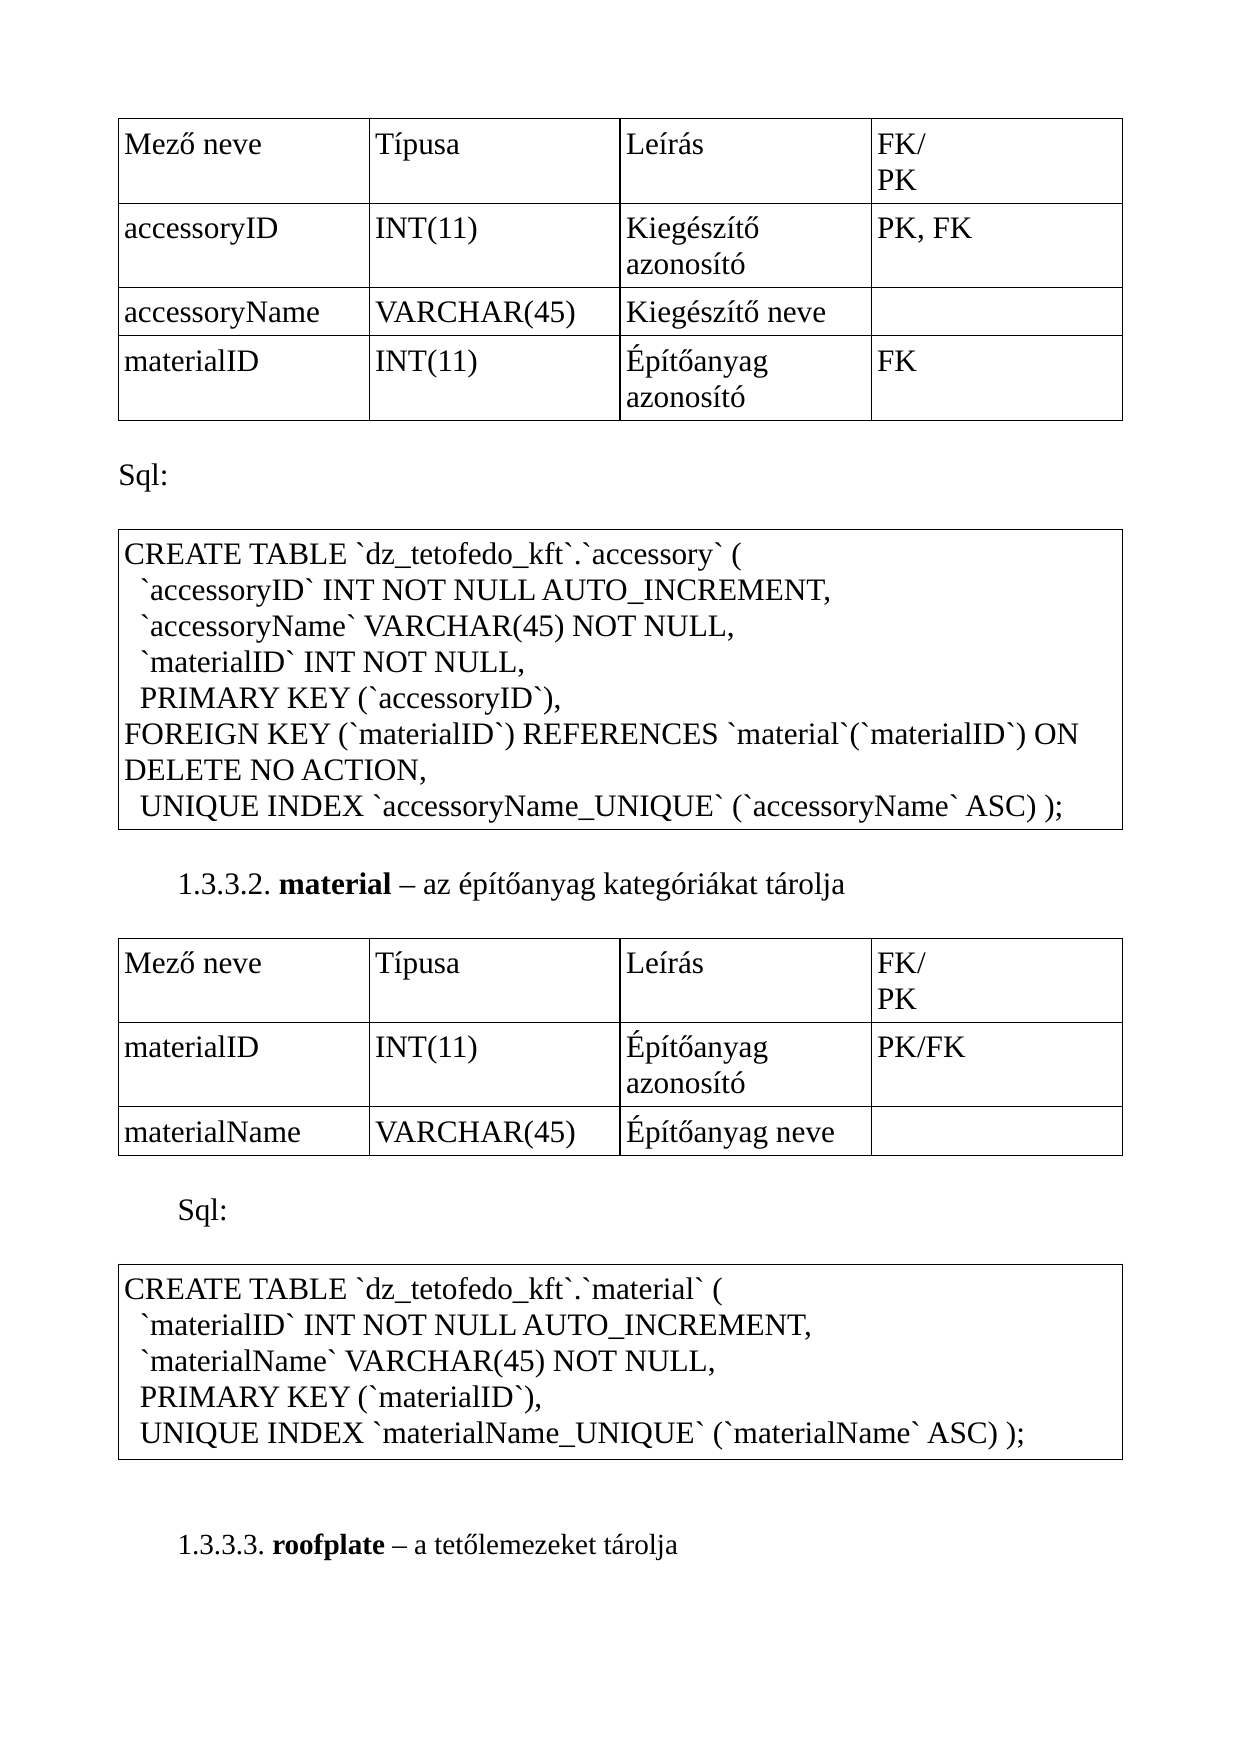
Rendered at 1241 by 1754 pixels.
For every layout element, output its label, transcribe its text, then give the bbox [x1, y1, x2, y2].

table_cell VARCHAR(45) [370, 1107, 619, 1154]
table_cell Kiegészítő azonosító [621, 204, 871, 287]
table_cell Építőanyag neve [621, 1107, 871, 1154]
table_cell [872, 288, 1122, 335]
table_header Leírás [621, 939, 871, 1022]
table_header FK/ PK [872, 119, 1122, 202]
table_cell accessoryID [119, 204, 369, 287]
table_header Leírás [621, 119, 871, 202]
table_header Mező neve [119, 939, 369, 1022]
table_header CREATE TABLE `dz_tetofedo_kft`.`material` ( `materialID` INT NOT NULL AUTO_INCREMENT, `materialName` VARCHAR(45) NOT NULL, PRIMARY KEY (`materialID`), UNIQUE INDEX `materialName_UNIQUE` (`materialName` ASC) ); [119, 1265, 1122, 1459]
table_cell VARCHAR(45) [370, 288, 619, 335]
table_cell Építőanyag azonosító [621, 336, 871, 420]
text Sql: [118, 457, 1122, 493]
table_cell Építőanyag azonosító [621, 1023, 871, 1106]
table_cell Kiegészítő neve [621, 288, 871, 335]
table_header Mező neve [119, 119, 369, 202]
table_cell materialID [119, 1023, 369, 1106]
table_cell PK, FK [872, 204, 1122, 287]
table_cell accessoryName [119, 288, 369, 335]
table_cell FK [872, 336, 1122, 420]
table_cell INT(11) [370, 336, 619, 420]
table_cell INT(11) [370, 1023, 619, 1106]
table_header Típusa [370, 119, 619, 202]
table_header FK/ PK [872, 939, 1122, 1022]
text 1.3.3.3. roofplate – a tetőlemezeket tárolja [177, 1527, 1122, 1560]
text Sql: [177, 1192, 1122, 1227]
table_cell materialID [119, 336, 369, 420]
table_cell PK/FK [872, 1023, 1122, 1106]
text 1.3.3.2. material – az építőanyag kategóriákat tárolja [177, 866, 1122, 901]
table_header Típusa [370, 939, 619, 1022]
table_header CREATE TABLE `dz_tetofedo_kft`.`accessory` ( `accessoryID` INT NOT NULL AUTO_INCREMENT, `accessoryName` VARCHAR(45) NOT NULL, `materialID` INT NOT NULL, PRIMARY KEY (`accessoryID`), FOREIGN KEY (`materialID`) REFERENCES `material`(`materialID`) ON DELETE NO ACTION, UNIQUE INDEX `accessoryName_UNIQUE` (`accessoryName` ASC) ); [119, 530, 1122, 828]
table_cell [872, 1107, 1122, 1154]
table_cell materialName [119, 1107, 369, 1154]
table_cell INT(11) [370, 204, 619, 287]
